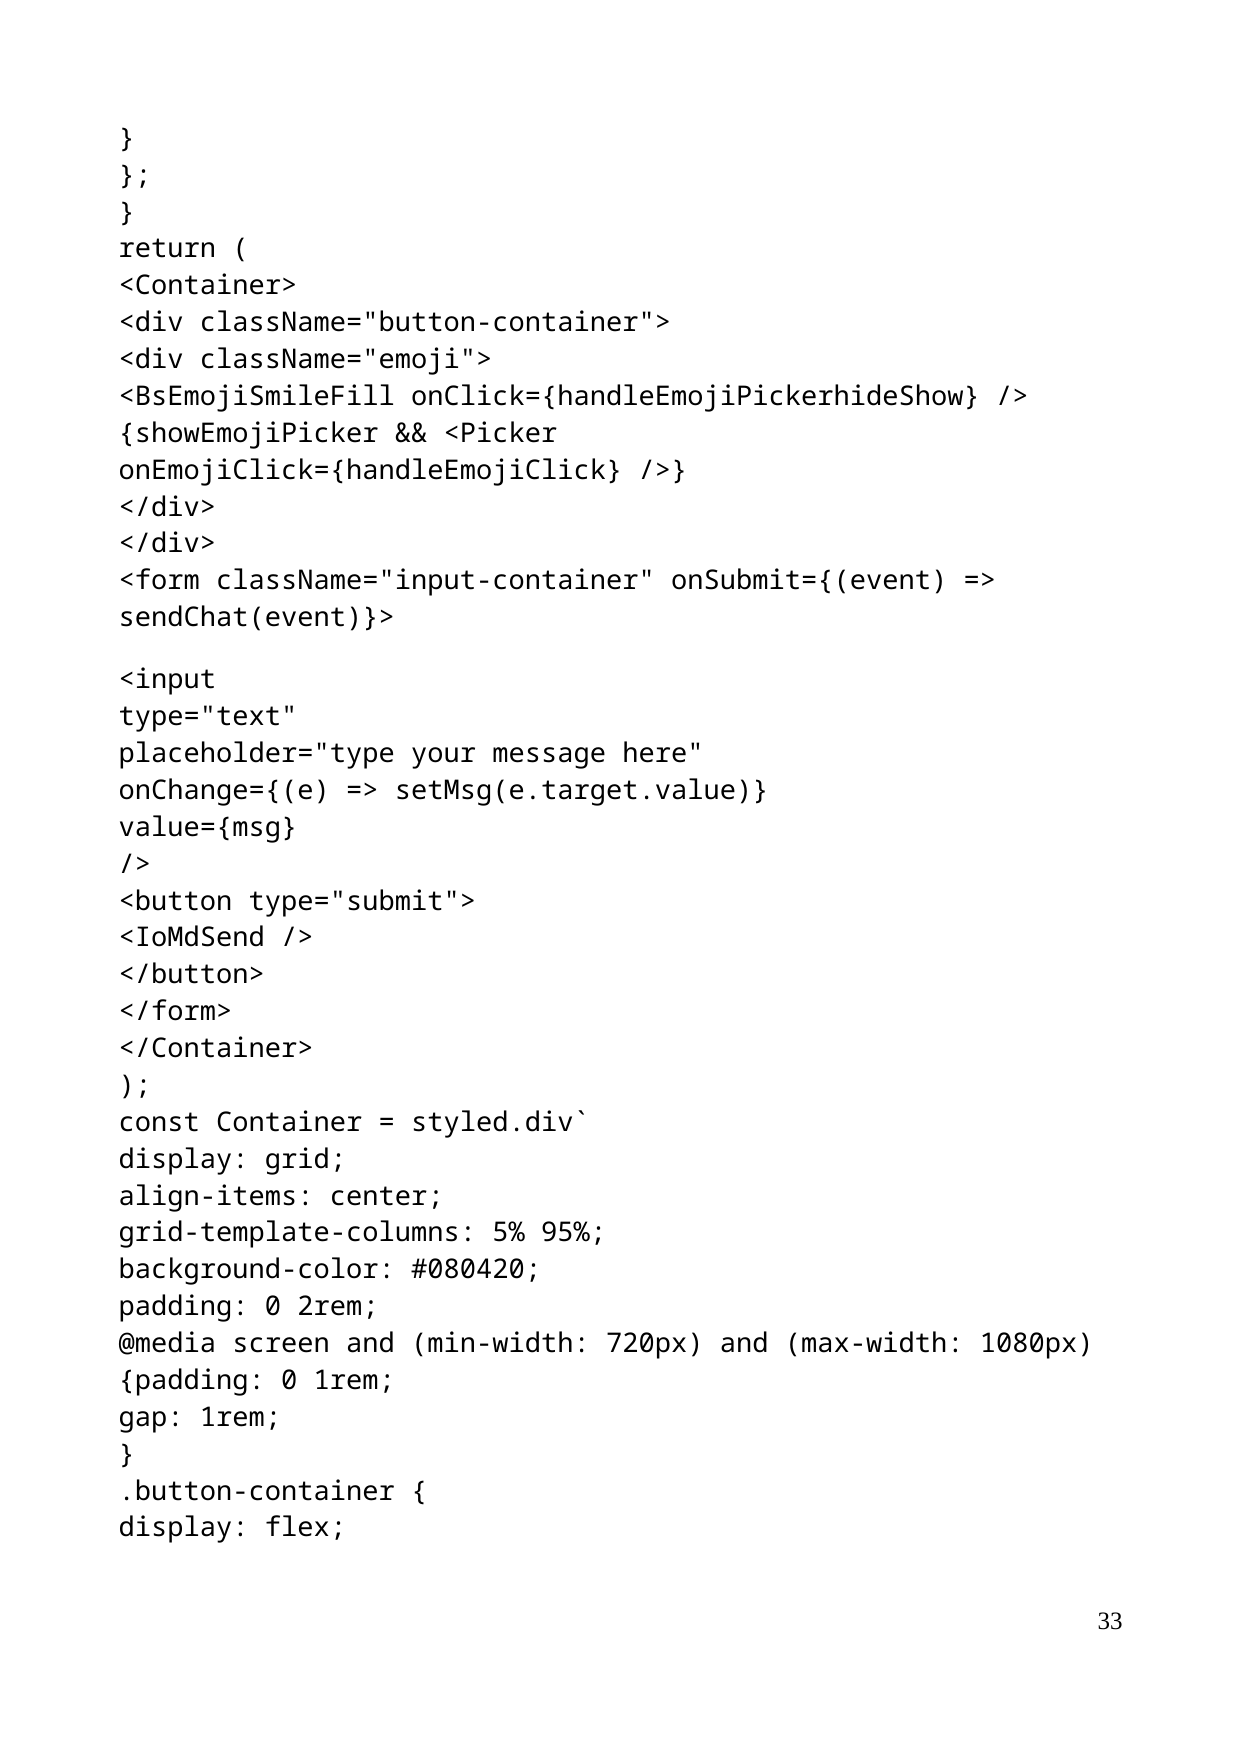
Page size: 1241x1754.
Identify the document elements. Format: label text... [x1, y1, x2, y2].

text </button> [118, 955, 1122, 992]
text } [118, 1434, 1122, 1471]
text value={msg} [118, 807, 1122, 844]
text .button-container { [118, 1471, 1122, 1508]
text <div className="emoji"> [118, 339, 1122, 376]
text grid-template-columns: 5% 95%; [118, 1213, 1122, 1250]
text gap: 1rem; [118, 1397, 1122, 1434]
text const Container = styled.div` [118, 1102, 1122, 1139]
text }; [118, 155, 1122, 192]
text </Container> [118, 1028, 1122, 1065]
text } [118, 118, 1122, 155]
text type="text" [118, 697, 1122, 733]
text </div> [118, 524, 1122, 561]
text placeholder="type your message here" [118, 733, 1122, 770]
text <input [118, 660, 1122, 697]
text display: grid; [118, 1139, 1122, 1176]
text onChange={(e) => setMsg(e.target.value)} [118, 770, 1122, 807]
text display: flex; [118, 1508, 1122, 1545]
text <div className="button-container"> [118, 303, 1122, 339]
text {showEmojiPicker && <Picker onEmojiClick={handleEmojiClick} />} [118, 413, 1122, 487]
text align-items: center; [118, 1176, 1122, 1213]
text <form className="input-container" onSubmit={(event) => sendChat(event)}> [118, 561, 1122, 634]
text } [118, 192, 1122, 229]
text /> [118, 844, 1122, 881]
text <BsEmojiSmileFill onClick={handleEmojiPickerhideShow} /> [118, 376, 1122, 413]
text padding: 0 2rem; [118, 1287, 1122, 1323]
text <Container> [118, 266, 1122, 303]
text ); [118, 1065, 1122, 1102]
text </div> [118, 487, 1122, 524]
text return ( [118, 229, 1122, 266]
text @media screen and (min-width: 720px) and (max-width: 1080px) {padding: 0 1rem; [118, 1323, 1122, 1397]
text </form> [118, 992, 1122, 1028]
text <button type="submit"> [118, 881, 1122, 918]
text <IoMdSend /> [118, 918, 1122, 955]
text background-color: #080420; [118, 1250, 1122, 1287]
